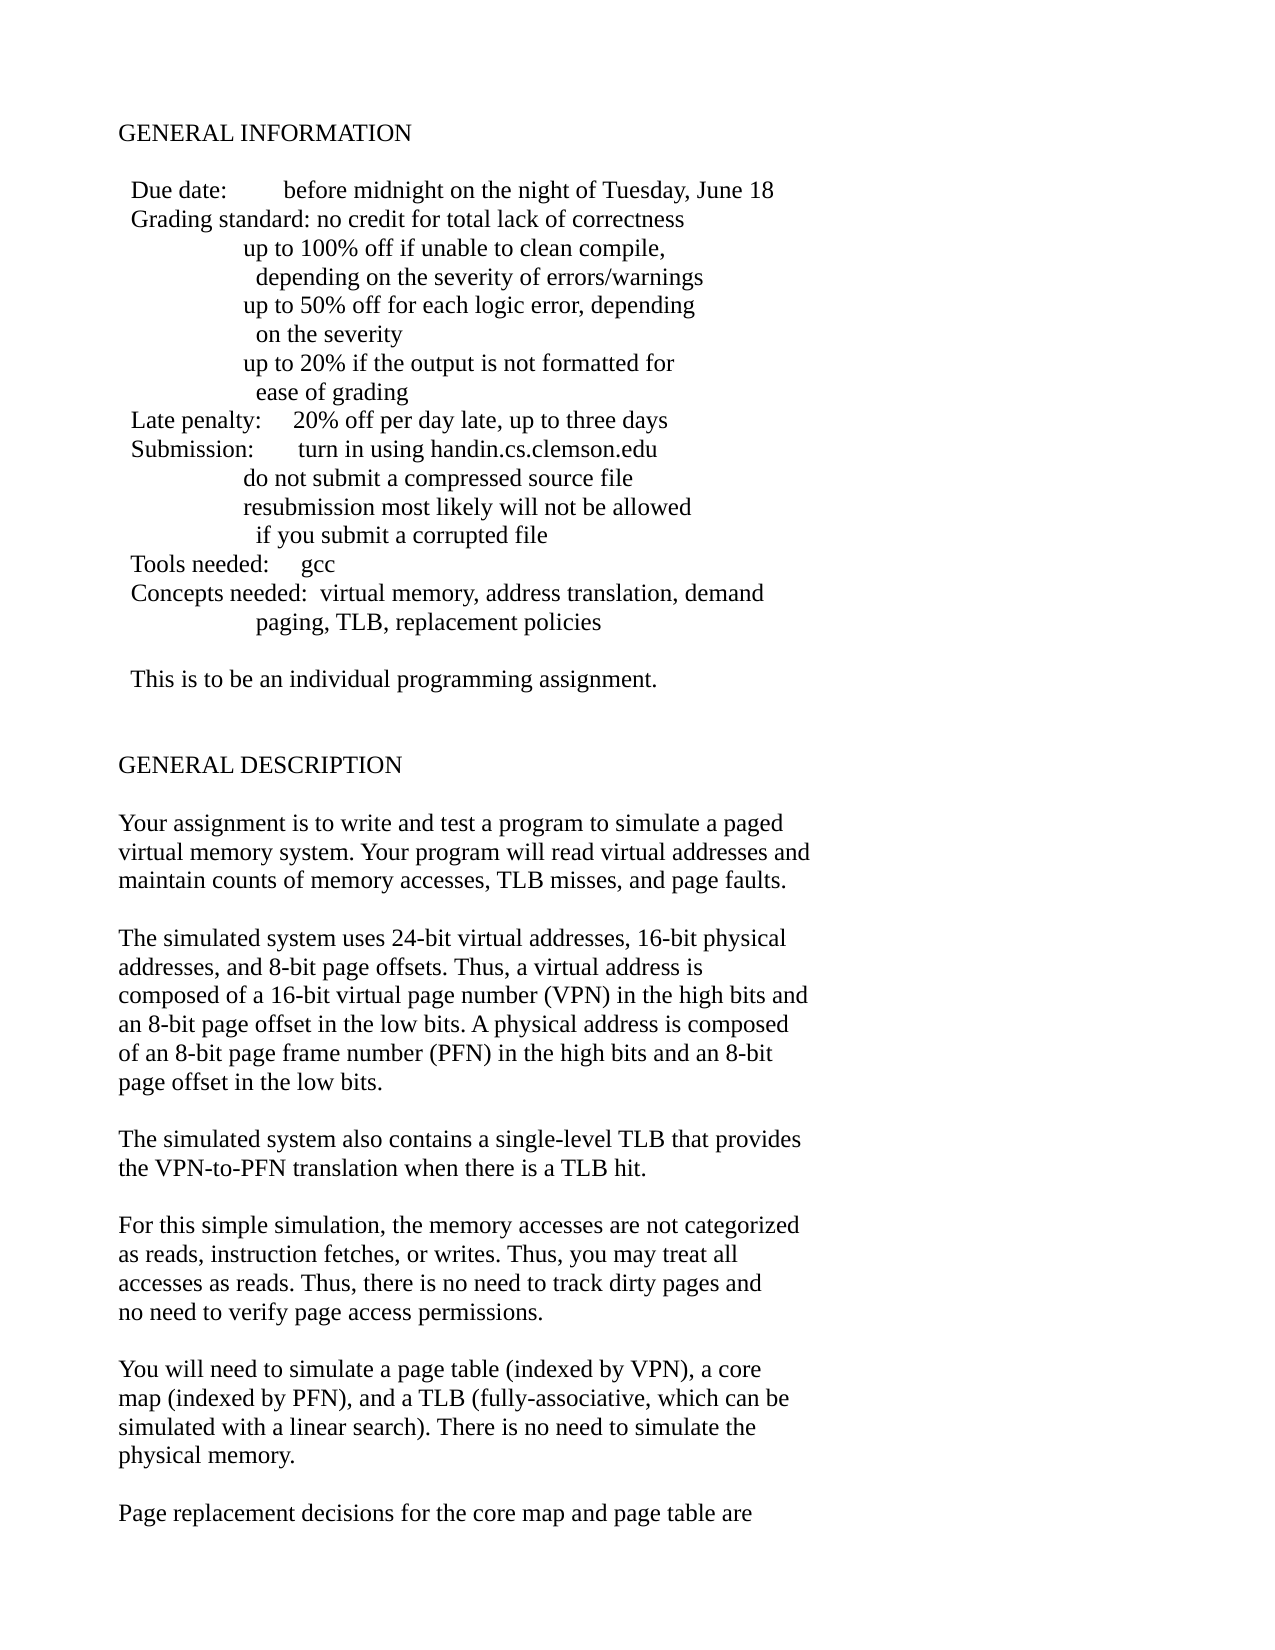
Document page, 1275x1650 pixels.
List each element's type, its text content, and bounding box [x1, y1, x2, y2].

text Concepts needed: virtual memory, address translation, demand [118, 578, 1157, 607]
text up to 50% off for each logic error, depending [118, 291, 1157, 319]
text ease of grading [118, 377, 1157, 406]
text as reads, instruction fetches, or writes. Thus, you may treat all [118, 1239, 1157, 1268]
text Submission: turn in using handin.cs.clemson.edu [118, 434, 1157, 463]
text maintain counts of memory accesses, TLB misses, and page faults. [118, 866, 1157, 894]
text GENERAL DESCRIPTION [118, 751, 1157, 779]
text physical memory. [118, 1441, 1157, 1469]
text virtual memory system. Your program will read virtual addresses and [118, 837, 1157, 866]
text map (indexed by PFN), and a TLB (fully-associative, which can be [118, 1383, 1157, 1412]
text Due date: before midnight on the night of Tuesday, June 18 [118, 176, 1157, 204]
text GENERAL INFORMATION [118, 118, 1157, 147]
text if you submit a corrupted file [118, 521, 1157, 549]
text Late penalty: 20% off per day late, up to three days [118, 406, 1157, 434]
text on the severity [118, 319, 1157, 348]
text For this simple simulation, the memory accesses are not categorized [118, 1211, 1157, 1239]
text paging, TLB, replacement policies [118, 607, 1157, 636]
text You will need to simulate a page table (indexed by VPN), a core [118, 1354, 1157, 1383]
text an 8-bit page offset in the low bits. A physical address is composed [118, 1009, 1157, 1038]
text simulated with a linear search). There is no need to simulate the [118, 1412, 1157, 1441]
text Page replacement decisions for the core map and page table are [118, 1498, 1157, 1527]
text up to 20% if the output is not formatted for [118, 348, 1157, 377]
text The simulated system uses 24-bit virtual addresses, 16-bit physical [118, 923, 1157, 952]
text of an 8-bit page frame number (PFN) in the high bits and an 8-bit [118, 1038, 1157, 1067]
text composed of a 16-bit virtual page number (VPN) in the high bits and [118, 981, 1157, 1009]
text This is to be an individual programming assignment. [118, 664, 1157, 693]
text the VPN-to-PFN translation when there is a TLB hit. [118, 1153, 1157, 1182]
text Grading standard: no credit for total lack of correctness [118, 204, 1157, 233]
text up to 100% off if unable to clean compile, [118, 233, 1157, 262]
text resubmission most likely will not be allowed [118, 492, 1157, 521]
text accesses as reads. Thus, there is no need to track dirty pages and [118, 1268, 1157, 1297]
text Tools needed: gcc [118, 549, 1157, 578]
text no need to verify page access permissions. [118, 1297, 1157, 1326]
text page offset in the low bits. [118, 1067, 1157, 1096]
text Your assignment is to write and test a program to simulate a paged [118, 808, 1157, 837]
text depending on the severity of errors/warnings [118, 262, 1157, 291]
text addresses, and 8-bit page offsets. Thus, a virtual address is [118, 952, 1157, 981]
text The simulated system also contains a single-level TLB that provides [118, 1124, 1157, 1153]
text do not submit a compressed source file [118, 463, 1157, 492]
